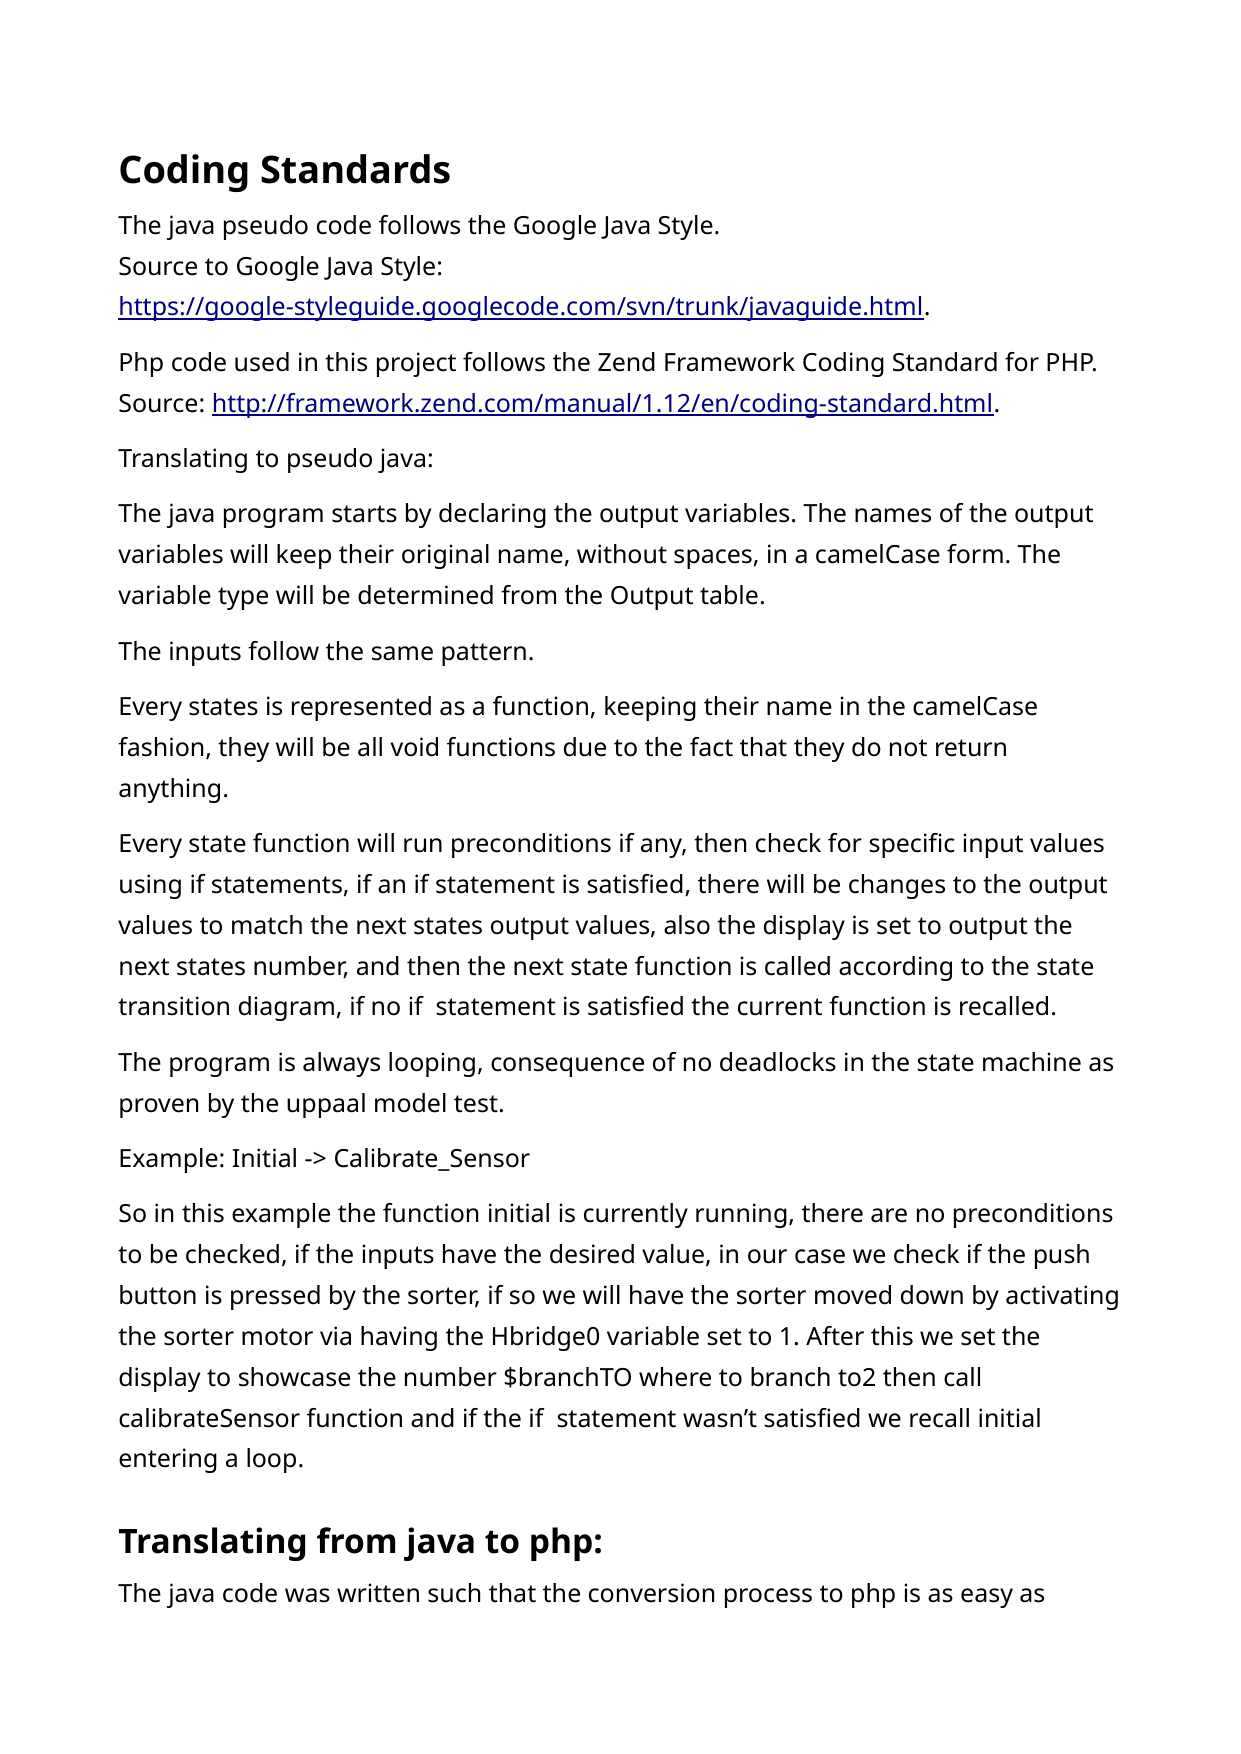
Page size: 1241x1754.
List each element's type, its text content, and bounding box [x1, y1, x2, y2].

subtitle Translating from java to php: [118, 1517, 1122, 1563]
text The java pseudo code follows the Google Java Style. Source to Google Java Style: https://google-styleguide.googlecode.com/svn/trunk/javaguide.html. [118, 207, 1122, 323]
text Translating to pseudo java: [118, 441, 1122, 475]
text So in this example the function initial is currently running, there are no preconditions to be checked, if the inputs have the desired value, in our case we check if the push button is pressed by the sorter, if so we will have the sorter moved down by activating the sorter motor via having the Hbridge0 variable set to 1. After this we set the display to showcase the number $branchTO where to branch to2 then call calibrateSensor function and if the if statement wasn’t satisfied we recall initial entering a loop. [118, 1196, 1122, 1475]
text The inputs follow the same pattern. [118, 633, 1122, 667]
text The java program starts by declaring the output variables. The names of the output variables will keep their original name, without spaces, in a camelCase form. The variable type will be determined from the Output table. [118, 496, 1122, 612]
text Every states is represented as a function, keeping their name in the camelCase fashion, they will be all void functions due to the fact that they do not return anything. [118, 688, 1122, 804]
text The java code was written such that the conversion process to php is as easy as [118, 1576, 1122, 1609]
subtitle Coding Standards [118, 143, 1122, 195]
text Php code used in this project follows the Zend Framework Coding Standard for PHP. Source: http://framework.zend.com/manual/1.12/en/coding-standard.html. [118, 344, 1122, 419]
text The program is always looping, consequence of no deadlocks in the state machine as proven by the uppaal model test. [118, 1044, 1122, 1119]
text Every state function will run preconditions if any, then check for specific input values using if statements, if an if statement is satisfied, there will be changes to the output values to match the next states output values, also the display is set to output the next states number, and then the next state function is called according to the state transition diagram, if no if statement is satisfied the current function is recalled. [118, 826, 1122, 1023]
text Example: Initial -> Calibrate_Sensor [118, 1141, 1122, 1175]
